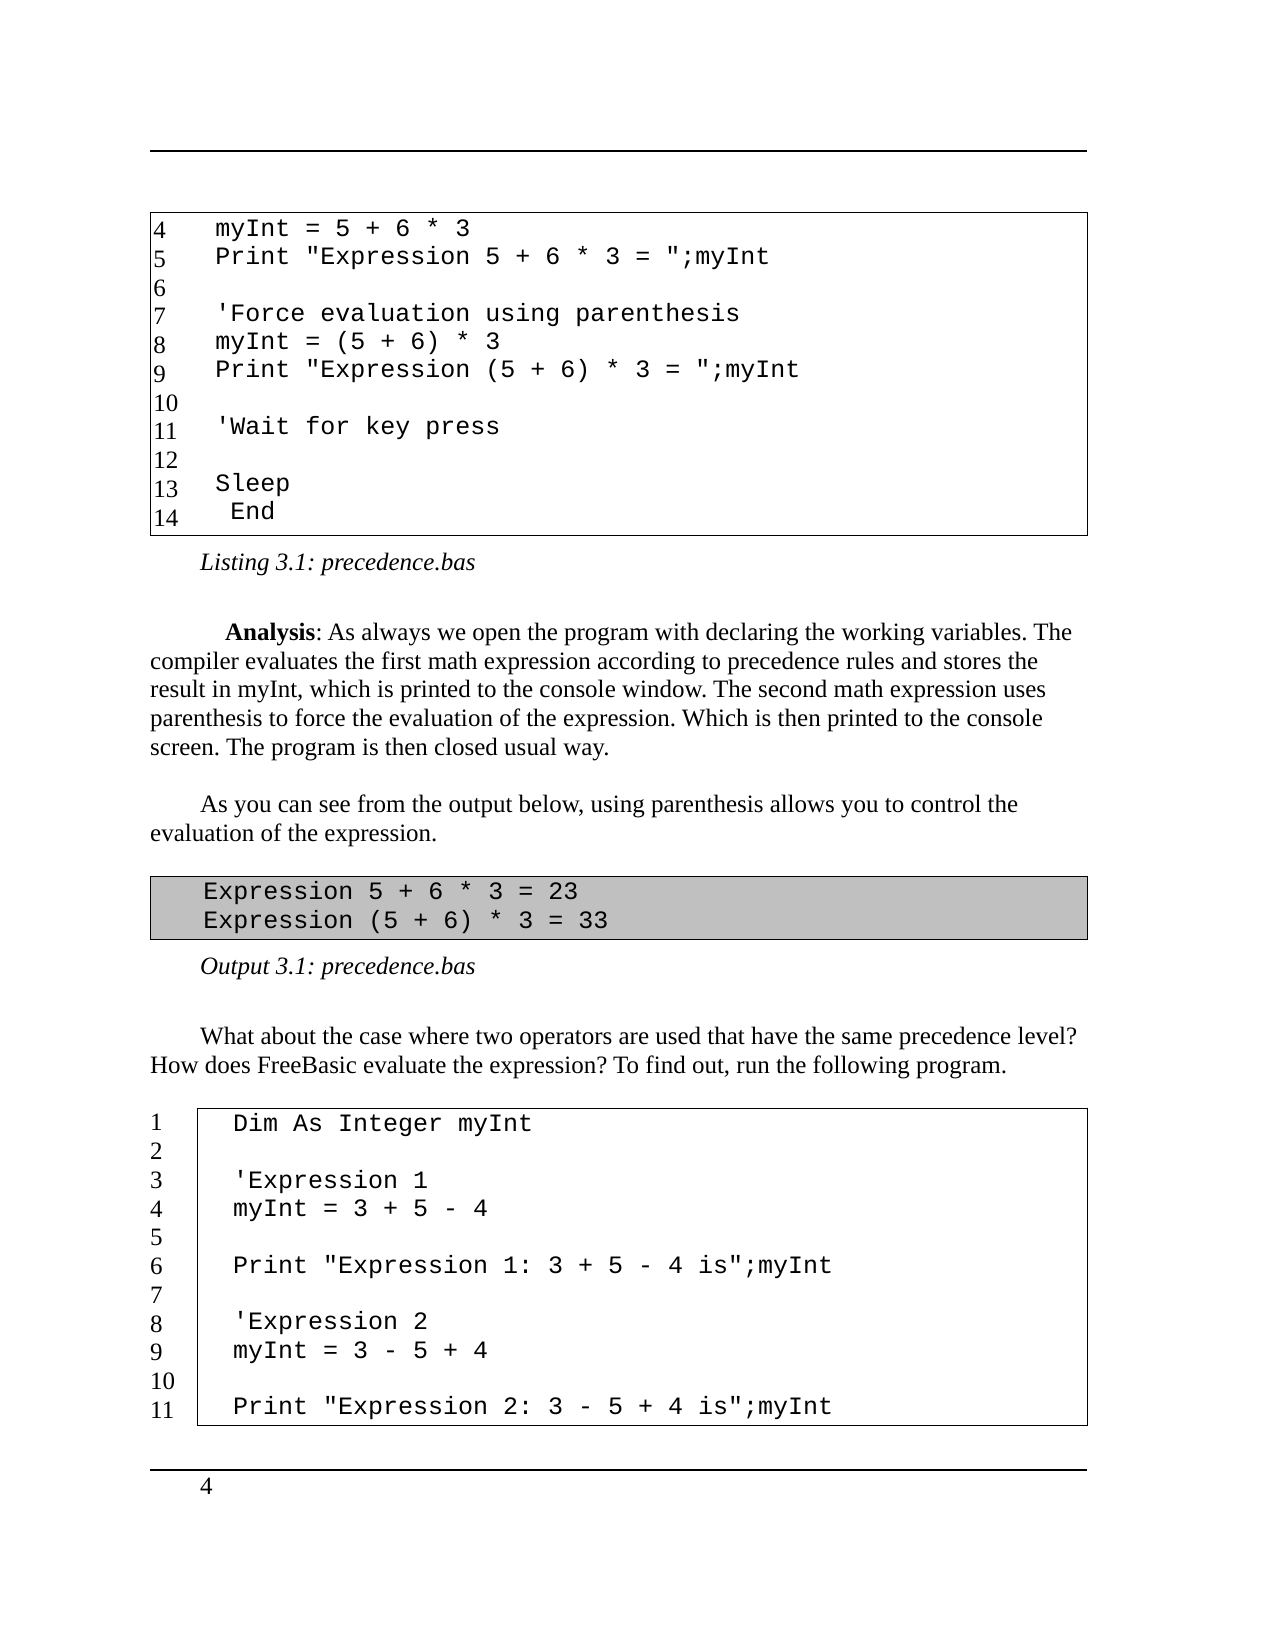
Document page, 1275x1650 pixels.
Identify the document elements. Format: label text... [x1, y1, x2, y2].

text Output 3.1: precedence.bas [150, 951, 1087, 980]
table_header 1 2 3 4 5 6 7 8 9 10 11 [150, 1108, 197, 1425]
text Analysis: As always we open the program with declaring the working variables. The compiler evaluates the first math expression according to precedence rules and stores the result in myInt, which is printed to the console window. The second math expression uses parenthesis to force the evaluation of the expression. Which is then printed to the console screen. The program is then closed usual way. [150, 617, 1087, 761]
table_header 4 5 6 7 8 9 10 11 12 13 14 [151, 213, 206, 534]
text What about the case where two operators are used that have the same precedence level? How does FreeBasic evaluate the expression? To find out, run the following program. [150, 1021, 1087, 1079]
text Expression 5 + 6 * 3 = 23 [151, 877, 1087, 904]
text As you can see from the output below, using parenthesis allows you to control the evaluation of the expression. [150, 789, 1087, 847]
table_header Dim As Integer myInt 'Expression 1 myInt = 3 + 5 - 4 Print "Expression 1: 3 + 5 - 4 is";myInt 'Expression 2 myInt = 3 - 5 + 4 Print "Expression 2: 3 - 5 + 4 is";myInt [198, 1109, 1087, 1425]
text Expression (5 + 6) * 3 = 33 [151, 904, 1087, 939]
table_header myInt = 5 + 6 * 3 Print "Expression 5 + 6 * 3 = ";myInt 'Force evaluation using parenthesis myInt = (5 + 6) * 3 Print "Expression (5 + 6) * 3 = ";myInt 'Wait for key press Sleep End [206, 213, 1087, 534]
text Listing 3.1: precedence.bas [150, 547, 1087, 576]
